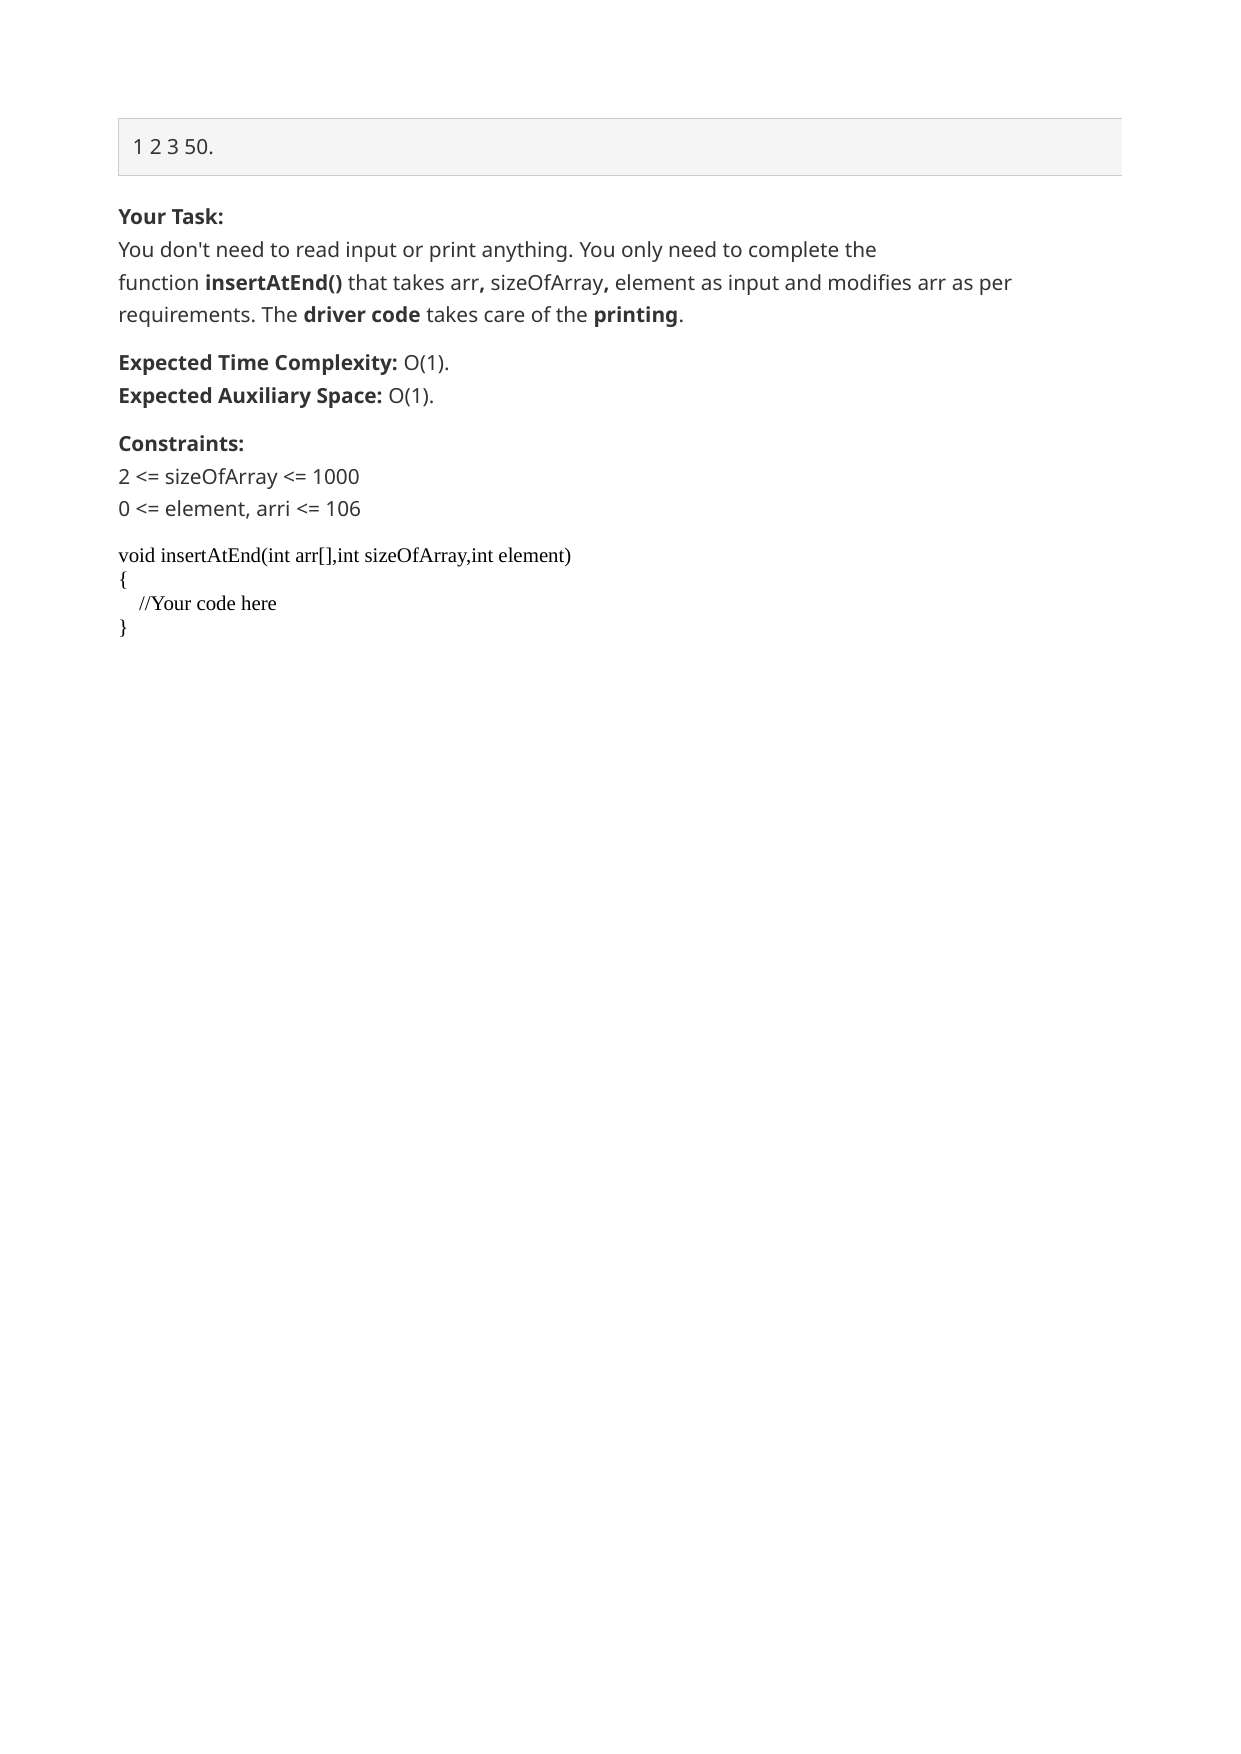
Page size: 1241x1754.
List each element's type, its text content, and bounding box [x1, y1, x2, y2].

text Expected Time Complexity: O(1). Expected Auxiliary Space: O(1). [118, 348, 1122, 409]
text Constraints: 2 <= sizeOfArray <= 1000 0 <= element, arri <= 106 [118, 429, 1122, 523]
text void insertAtEnd(int arr[],int sizeOfArray,int element) [118, 543, 1122, 567]
text { [118, 567, 1122, 591]
text 1 2 3 50. [119, 119, 1122, 175]
text Your Task: You don't need to read input or print anything. You only need to complete the function insertAtEnd() that takes arr, sizeOfArray, element as input and modifies arr as per requirements. The driver code takes care of the printing. [118, 202, 1122, 329]
text } [118, 615, 1122, 639]
text //Your code here [118, 591, 1122, 615]
